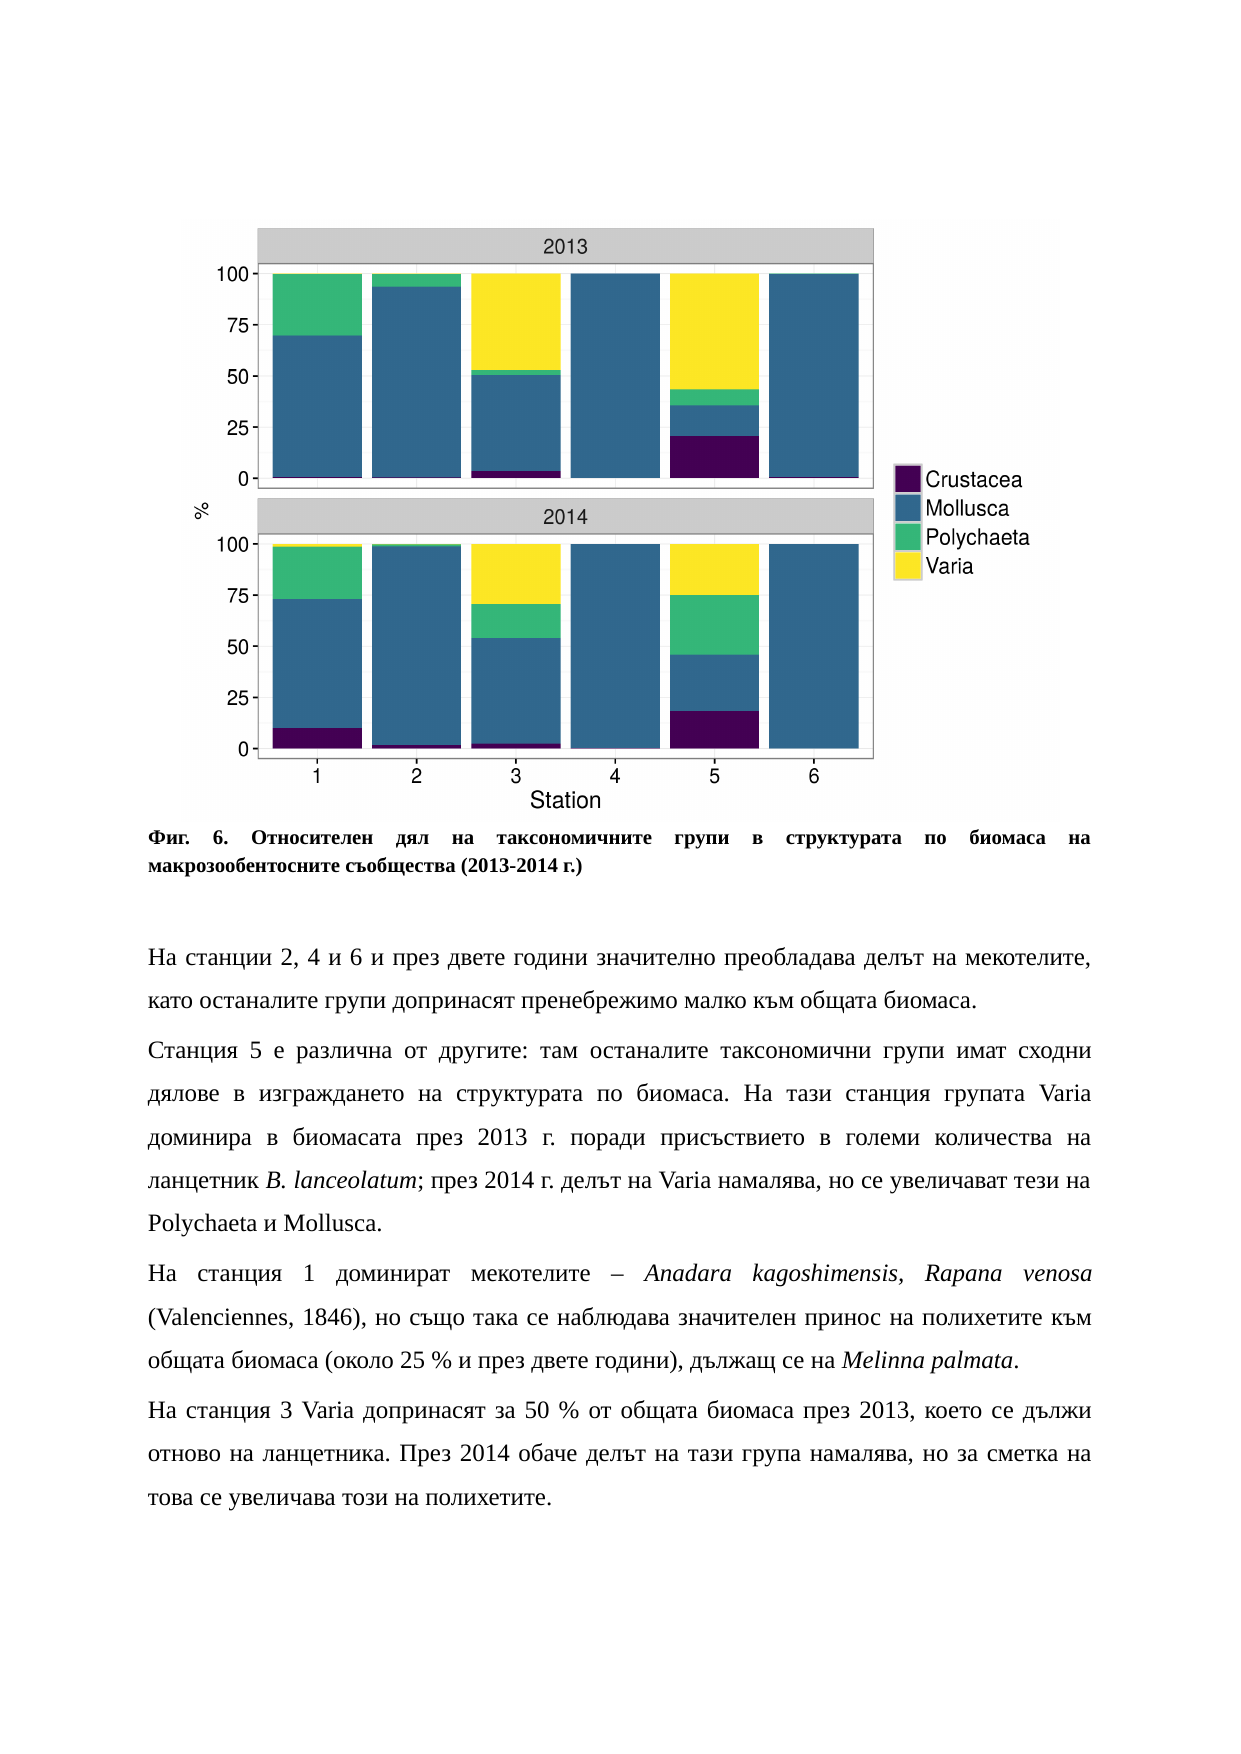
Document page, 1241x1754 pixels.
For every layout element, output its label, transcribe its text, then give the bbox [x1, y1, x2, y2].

text На станция 3 Varia допринасят за 50 % от общата биомаса през 2013, което се дължи отново на ланцетника. През 2014 обаче делът на тази група намалява, но за сметка на това се увеличава този на полихетите. [148, 1395, 1093, 1510]
picture [181, 219, 1060, 822]
text На станции 2, 4 и 6 и през двете години значително преобладава делът на мекотелите, като останалите групи допринасят пренебрежимо малко към общата биомаса. [148, 942, 1093, 1013]
text Станция 5 е различна от другите: там останалите таксономични групи имат сходни дялове в изграждането на структурата по биомаса. На тази станция групата Varia доминира в биомасата през 2013 г. поради присъствието в големи количества на ланцетник B. lanceolatum; през 2014 г. делът на Varia намалява, но се увеличават тези на Polychaeta и Mollusca. [148, 1035, 1093, 1237]
text Фиг. 6. Относителен дял на таксономичните групи в структурата по биомаса на макрозообентосните съобщества (2013-2014 г.) [148, 219, 1092, 877]
text На станция 1 доминират мекотелите – Anadara kagoshimensis, Rapana venosa (Valenciennes, 1846), но също така се наблюдава значителен принос на полихетите към общата биомаса (около 25 % и през двете години), дължащ се на Melinna palmata. [148, 1258, 1093, 1373]
